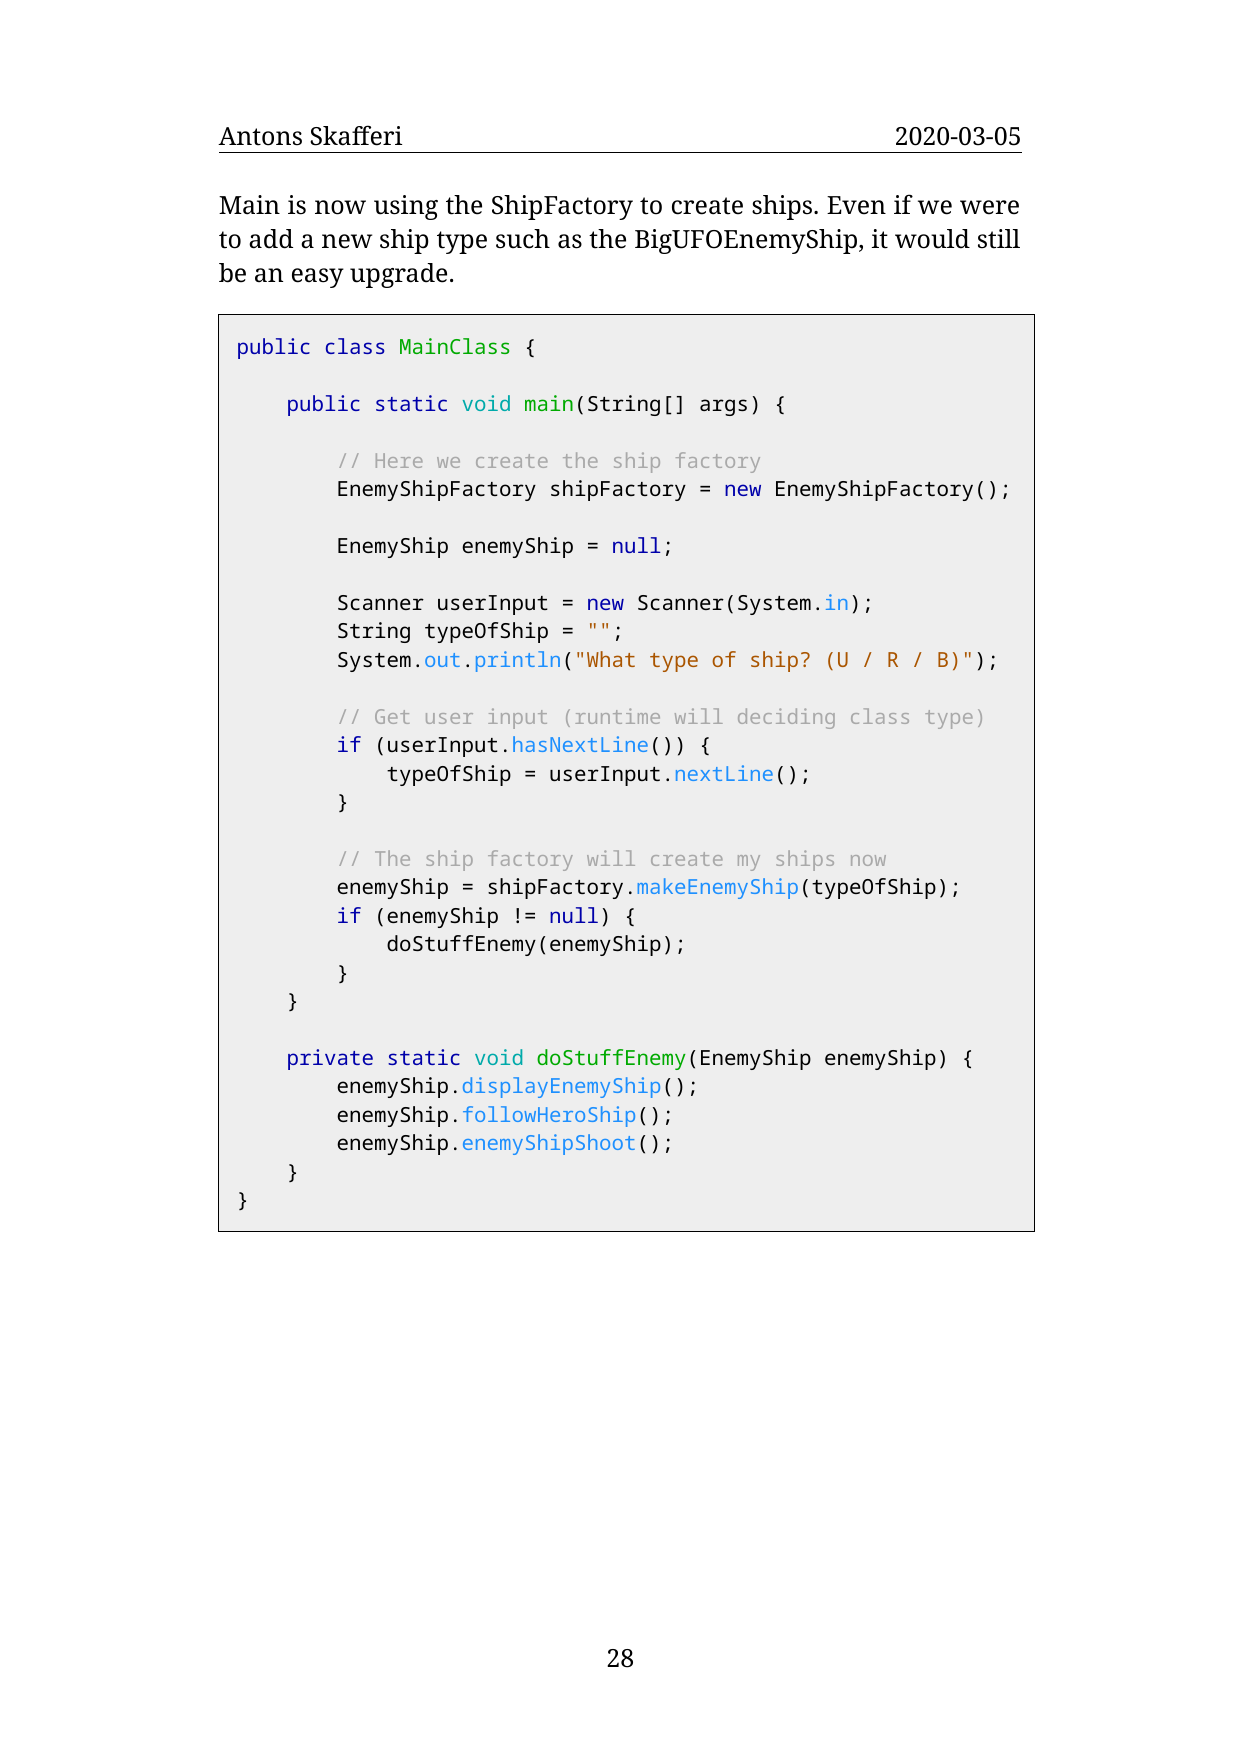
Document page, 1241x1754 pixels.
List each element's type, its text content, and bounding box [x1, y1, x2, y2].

text Main is now using the ShipFactory to create ships. Even if we were to add a new ship type such as the BigUFOEnemyShip, it would still be an easy upgrade. [218, 188, 1022, 290]
